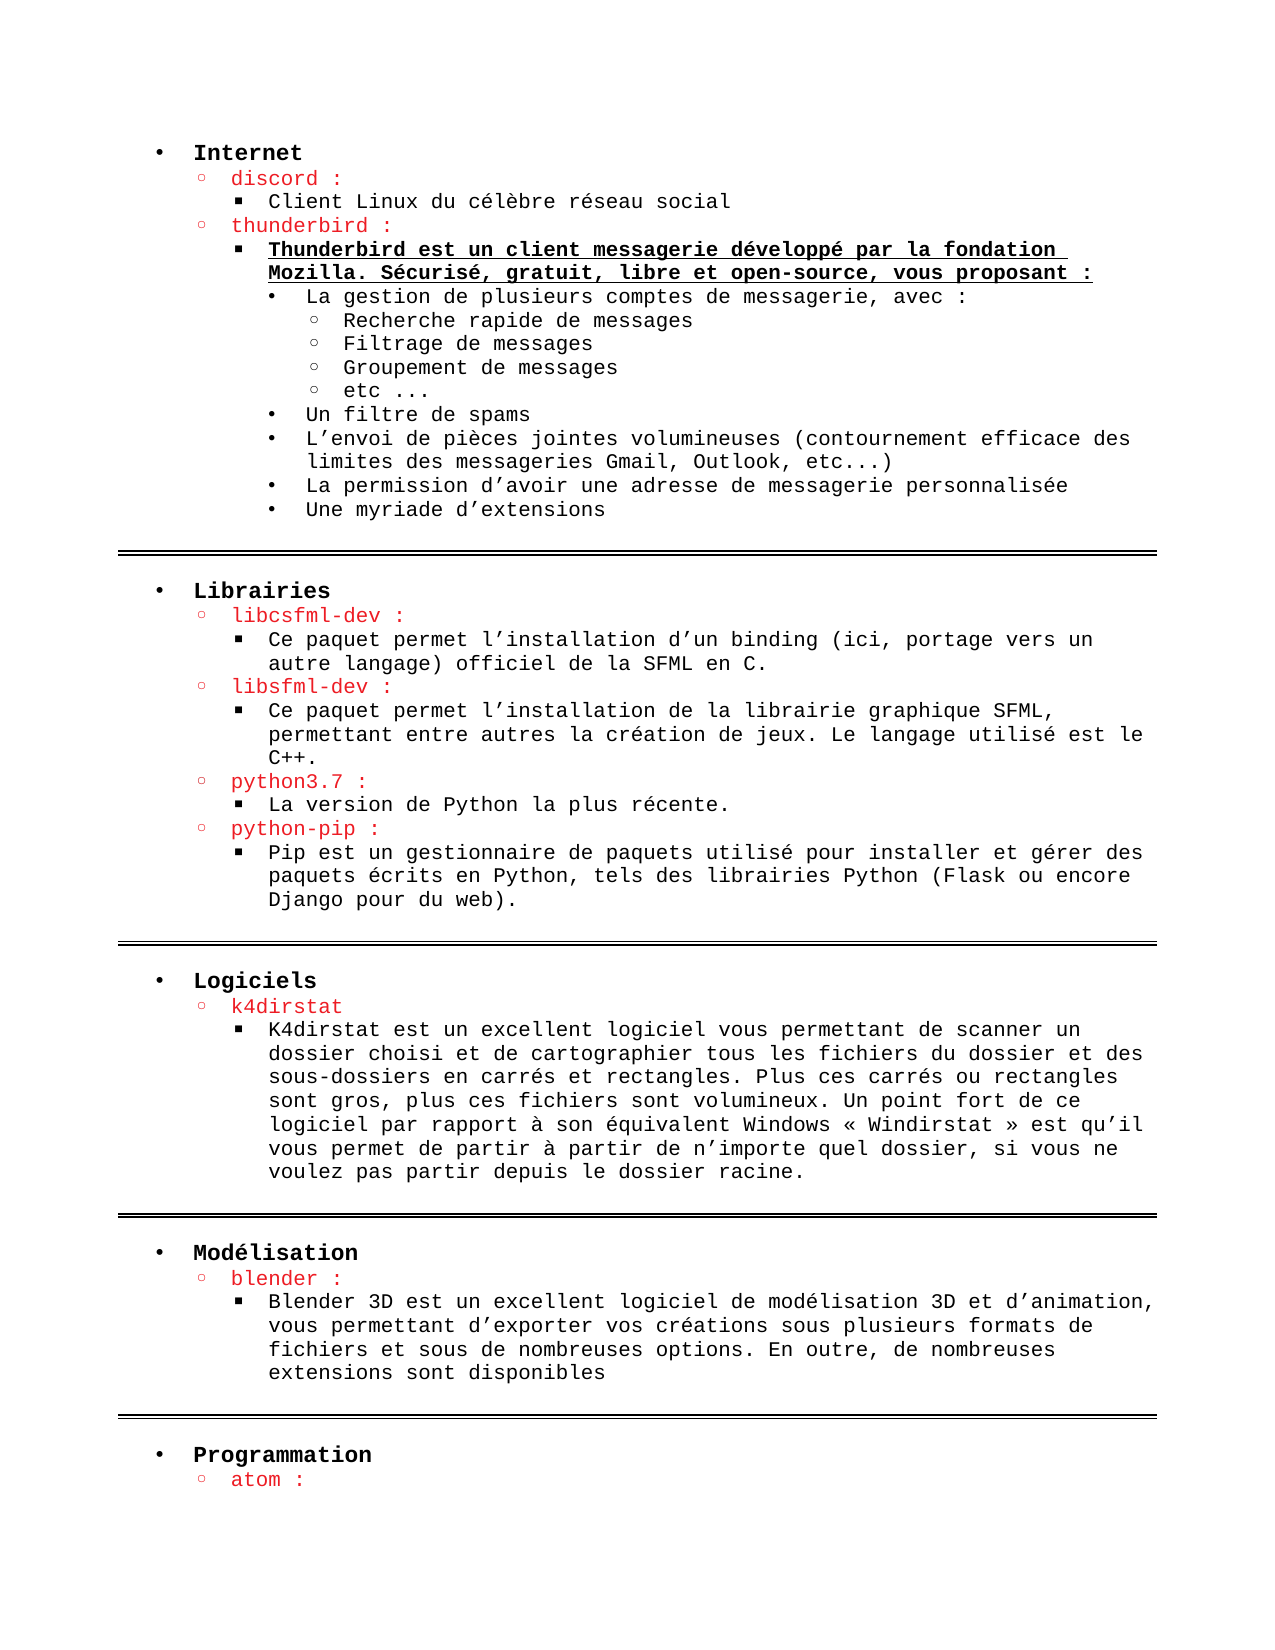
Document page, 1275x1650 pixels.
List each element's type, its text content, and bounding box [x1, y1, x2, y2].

list Librairies [156, 579, 1157, 605]
list atom : [193, 1469, 1157, 1492]
list La permission d’avoir une adresse de messagerie personnalisée [268, 475, 1157, 499]
list Blender 3D est un excellent logiciel de modélisation 3D et d’animation, vous permettant d’exporter vos créations sous plusieurs formats de fichiers et sous de nombreuses options. En outre, de nombreuses extensions sont disponibles [231, 1291, 1157, 1386]
list Groupement de messages [306, 357, 1157, 381]
list Client Linux du célèbre réseau social [231, 191, 1157, 215]
list python-pip : [193, 818, 1157, 842]
list Pip est un gestionnaire de paquets utilisé pour installer et gérer des paquets écrits en Python, tels des librairies Python (Flask ou encore Django pour du web). [231, 842, 1157, 913]
list Logiciels [156, 970, 1157, 996]
list Recherche rapide de messages [306, 309, 1157, 333]
list Filtrage de messages [306, 333, 1157, 357]
list blender : [193, 1268, 1157, 1291]
list thunderbird : [193, 215, 1157, 239]
list Internet [156, 142, 1157, 168]
list libcsfml-dev : [193, 605, 1157, 629]
list Thunderbird est un client messagerie développé par la fondation Mozilla. Sécurisé, gratuit, libre et open-source, vous proposant : [231, 239, 1157, 286]
list La version de Python la plus récente. [231, 794, 1157, 818]
list discord : [193, 168, 1157, 191]
list etc ... [306, 381, 1157, 404]
list Un filtre de spams [268, 404, 1157, 428]
list Une myriade d’extensions [268, 499, 1157, 522]
list Modélisation [156, 1242, 1157, 1268]
list Programmation [156, 1443, 1157, 1469]
list K4dirstat est un excellent logiciel vous permettant de scanner un dossier choisi et de cartographier tous les fichiers du dossier et des sous-dossiers en carrés et rectangles. Plus ces carrés ou rectangles sont gros, plus ces fichiers sont volumineux. Un point fort de ce logiciel par rapport à son équivalent Windows « Windirstat » est qu’il vous permet de partir à partir de n’importe quel dossier, si vous ne voulez pas partir depuis le dossier racine. [231, 1019, 1157, 1185]
list k4dirstat [193, 996, 1157, 1019]
list libsfml-dev : [193, 676, 1157, 700]
list Ce paquet permet l’installation d’un binding (ici, portage vers un autre langage) officiel de la SFML en C. [231, 629, 1157, 676]
list La gestion de plusieurs comptes de messagerie, avec : [268, 286, 1157, 309]
list python3.7 : [193, 771, 1157, 794]
list Ce paquet permet l’installation de la librairie graphique SFML, permettant entre autres la création de jeux. Le langage utilisé est le C++. [231, 700, 1157, 771]
list L’envoi de pièces jointes volumineuses (contournement efficace des limites des messageries Gmail, Outlook, etc...) [268, 428, 1157, 475]
